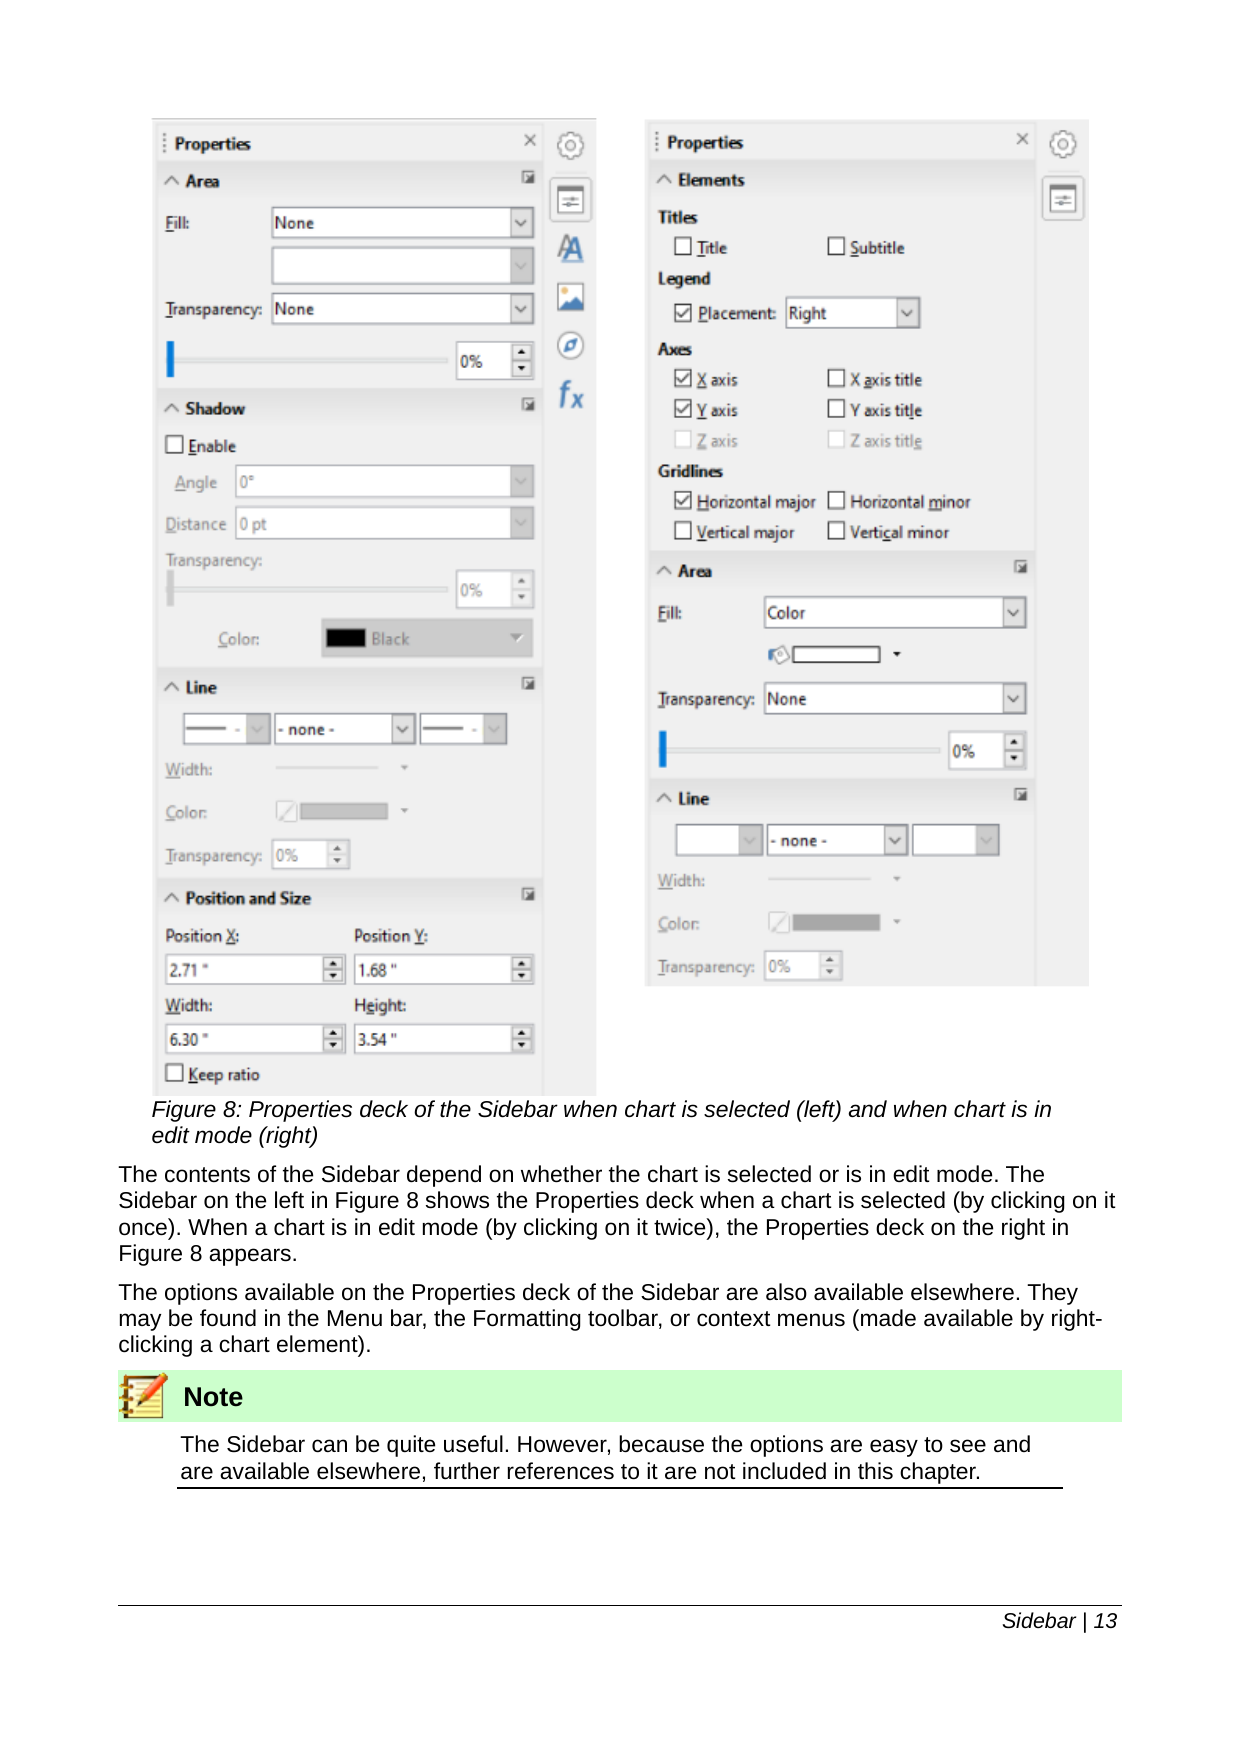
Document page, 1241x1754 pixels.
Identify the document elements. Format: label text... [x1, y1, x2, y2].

subtitle Note [118, 1370, 1122, 1422]
text The contents of the Sidebar depend on whether the chart is selected or is in edit mode. The Sidebar on the left in Figure 8 shows the Properties deck when a chart is selected (by clicking on it once). When a chart is in edit mode (by clicking on it twice), the Properties deck on the right in Figure 8 appears. [118, 1161, 1122, 1266]
picture [119, 1371, 170, 1422]
text The options available on the Properties deck of the Sidebar are also available elsewhere. They may be found in the Menu bar, the Formatting toolbar, or context menus (made available by right-clicking a chart element). [118, 1279, 1122, 1358]
picture [151, 118, 1089, 1096]
text The Sidebar can be quite useful. However, because the options are easy to see and are available elsewhere, further references to it are not included in this chapter. [177, 1428, 1063, 1487]
text Figure 8: Properties deck of the Sidebar when chart is selected (left) and when chart is in edit mode (right) [151, 1096, 1089, 1149]
